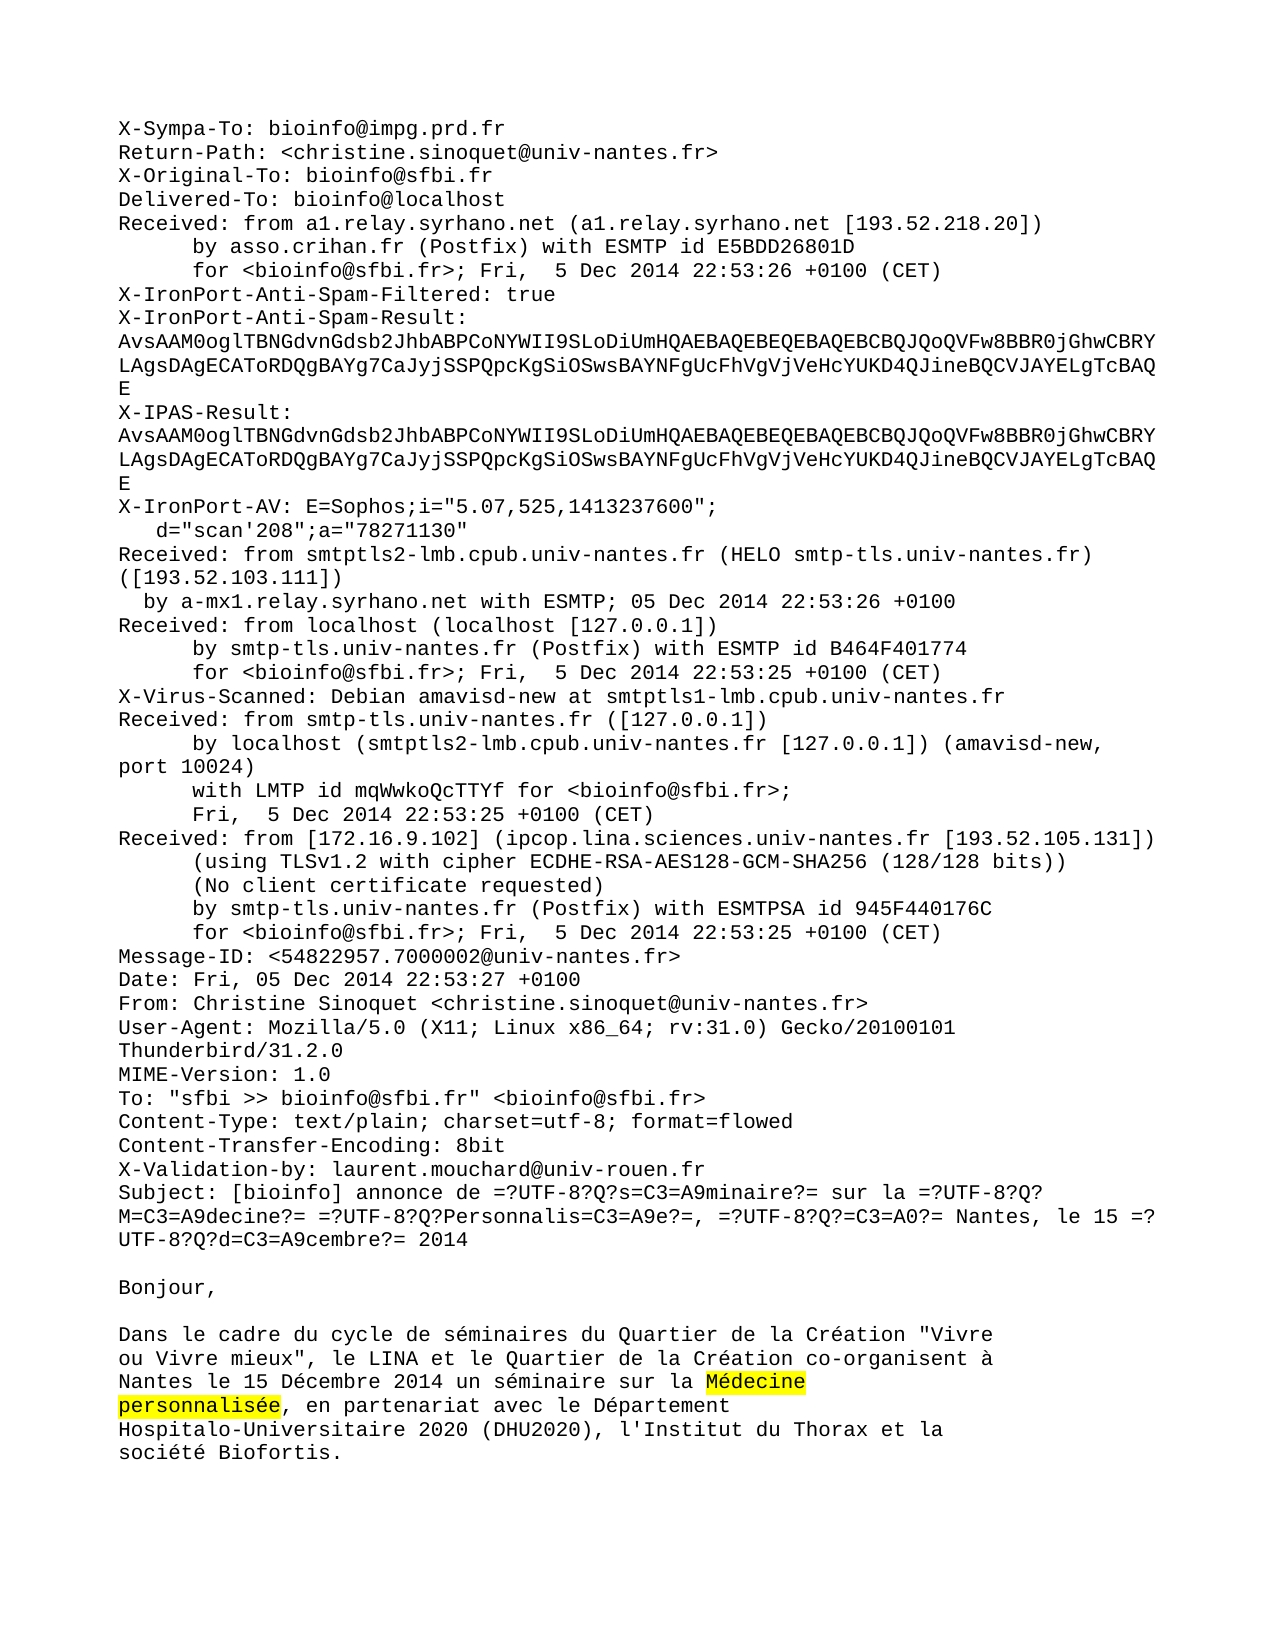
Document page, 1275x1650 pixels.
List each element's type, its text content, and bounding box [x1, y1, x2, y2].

text X-Validation-by: laurent.mouchard@univ-rouen.fr [118, 1158, 1157, 1182]
text Date: Fri, 05 Dec 2014 22:53:27 +0100 [118, 969, 1157, 993]
text d="scan'208";a="78271130" [118, 520, 1157, 544]
text Received: from a1.relay.syrhano.net (a1.relay.syrhano.net [193.52.218.20]) [118, 213, 1157, 236]
text for <bioinfo@sfbi.fr>; Fri, 5 Dec 2014 22:53:25 +0100 (CET) [118, 662, 1157, 686]
text User-Agent: Mozilla/5.0 (X11; Linux x86_64; rv:31.0) Gecko/20100101 Thunderbird/31.2.0 [118, 1017, 1157, 1064]
text X-IronPort-Anti-Spam-Filtered: true [118, 284, 1157, 307]
text personnalisée, en partenariat avec le Département [118, 1395, 1157, 1419]
text Received: from localhost (localhost [127.0.0.1]) [118, 615, 1157, 638]
text Hospitalo-Universitaire 2020 (DHU2020), l'Institut du Thorax et la [118, 1419, 1157, 1442]
text X-IronPort-Anti-Spam-Result: AvsAAM0oglTBNGdvnGdsb2JhbABPCoNYWII9SLoDiUmHQAEBAQEBEQEBAQEBCBQJQoQVFw8BBR0jGhwCBRYLAgsDAgECAToRDQgBAYg7CaJyjSSPQpcKgSiOSwsBAYNFgUcFhVgVjVeHcYUKD4QJineBQCVJAYELgTcBAQE [118, 307, 1157, 402]
text Bonjour, [118, 1277, 1157, 1300]
text for <bioinfo@sfbi.fr>; Fri, 5 Dec 2014 22:53:25 +0100 (CET) [118, 922, 1157, 946]
text Nantes le 15 Décembre 2014 un séminaire sur la Médecine [118, 1371, 1157, 1395]
text by smtp-tls.univ-nantes.fr (Postfix) with ESMTP id B464F401774 [118, 638, 1157, 662]
text Fri, 5 Dec 2014 22:53:25 +0100 (CET) [118, 804, 1157, 827]
text To: "sfbi >> bioinfo@sfbi.fr" <bioinfo@sfbi.fr> [118, 1088, 1157, 1111]
text by smtp-tls.univ-nantes.fr (Postfix) with ESMTPSA id 945F440176C [118, 898, 1157, 922]
text by localhost (smtptls2-lmb.cpub.univ-nantes.fr [127.0.0.1]) (amavisd-new, port 10024) [118, 733, 1157, 780]
text X-Sympa-To: bioinfo@impg.prd.fr [118, 118, 1157, 142]
text (No client certificate requested) [118, 875, 1157, 898]
text Return-Path: <christine.sinoquet@univ-nantes.fr> [118, 142, 1157, 165]
text with LMTP id mqWwkoQcTTYf for <bioinfo@sfbi.fr>; [118, 780, 1157, 804]
text Received: from smtp-tls.univ-nantes.fr ([127.0.0.1]) [118, 709, 1157, 733]
text X-Virus-Scanned: Debian amavisd-new at smtptls1-lmb.cpub.univ-nantes.fr [118, 686, 1157, 709]
text From: Christine Sinoquet <christine.sinoquet@univ-nantes.fr> [118, 993, 1157, 1017]
text Received: from smtptls2-lmb.cpub.univ-nantes.fr (HELO smtp-tls.univ-nantes.fr) ([193.52.103.111]) [118, 544, 1157, 591]
text X-Original-To: bioinfo@sfbi.fr [118, 165, 1157, 189]
text Dans le cadre du cycle de séminaires du Quartier de la Création "Vivre [118, 1324, 1157, 1348]
text by a-mx1.relay.syrhano.net with ESMTP; 05 Dec 2014 22:53:26 +0100 [118, 591, 1157, 615]
text Content-Type: text/plain; charset=utf-8; format=flowed [118, 1111, 1157, 1135]
text Delivered-To: bioinfo@localhost [118, 189, 1157, 213]
text X-IronPort-AV: E=Sophos;i="5.07,525,1413237600"; [118, 496, 1157, 520]
text (using TLSv1.2 with cipher ECDHE-RSA-AES128-GCM-SHA256 (128/128 bits)) [118, 851, 1157, 875]
text for <bioinfo@sfbi.fr>; Fri, 5 Dec 2014 22:53:26 +0100 (CET) [118, 260, 1157, 284]
text X-IPAS-Result: AvsAAM0oglTBNGdvnGdsb2JhbABPCoNYWII9SLoDiUmHQAEBAQEBEQEBAQEBCBQJQoQVFw8BBR0jGhwCBRYLAgsDAgECAToRDQgBAYg7CaJyjSSPQpcKgSiOSwsBAYNFgUcFhVgVjVeHcYUKD4QJineBQCVJAYELgTcBAQE [118, 402, 1157, 496]
text Message-ID: <54822957.7000002@univ-nantes.fr> [118, 946, 1157, 969]
text Received: from [172.16.9.102] (ipcop.lina.sciences.univ-nantes.fr [193.52.105.131]) [118, 827, 1157, 851]
text Content-Transfer-Encoding: 8bit [118, 1135, 1157, 1158]
text MIME-Version: 1.0 [118, 1064, 1157, 1088]
text by asso.crihan.fr (Postfix) with ESMTP id E5BDD26801D [118, 236, 1157, 260]
text société Biofortis. [118, 1442, 1157, 1466]
text Subject: [bioinfo] annonce de =?UTF-8?Q?s=C3=A9minaire?= sur la =?UTF-8?Q?M=C3=A9decine?= =?UTF-8?Q?Personnalis=C3=A9e?=, =?UTF-8?Q?=C3=A0?= Nantes, le 15 =?UTF-8?Q?d=C3=A9cembre?= 2014 [118, 1182, 1157, 1253]
text ou Vivre mieux", le LINA et le Quartier de la Création co-organisent à [118, 1348, 1157, 1371]
